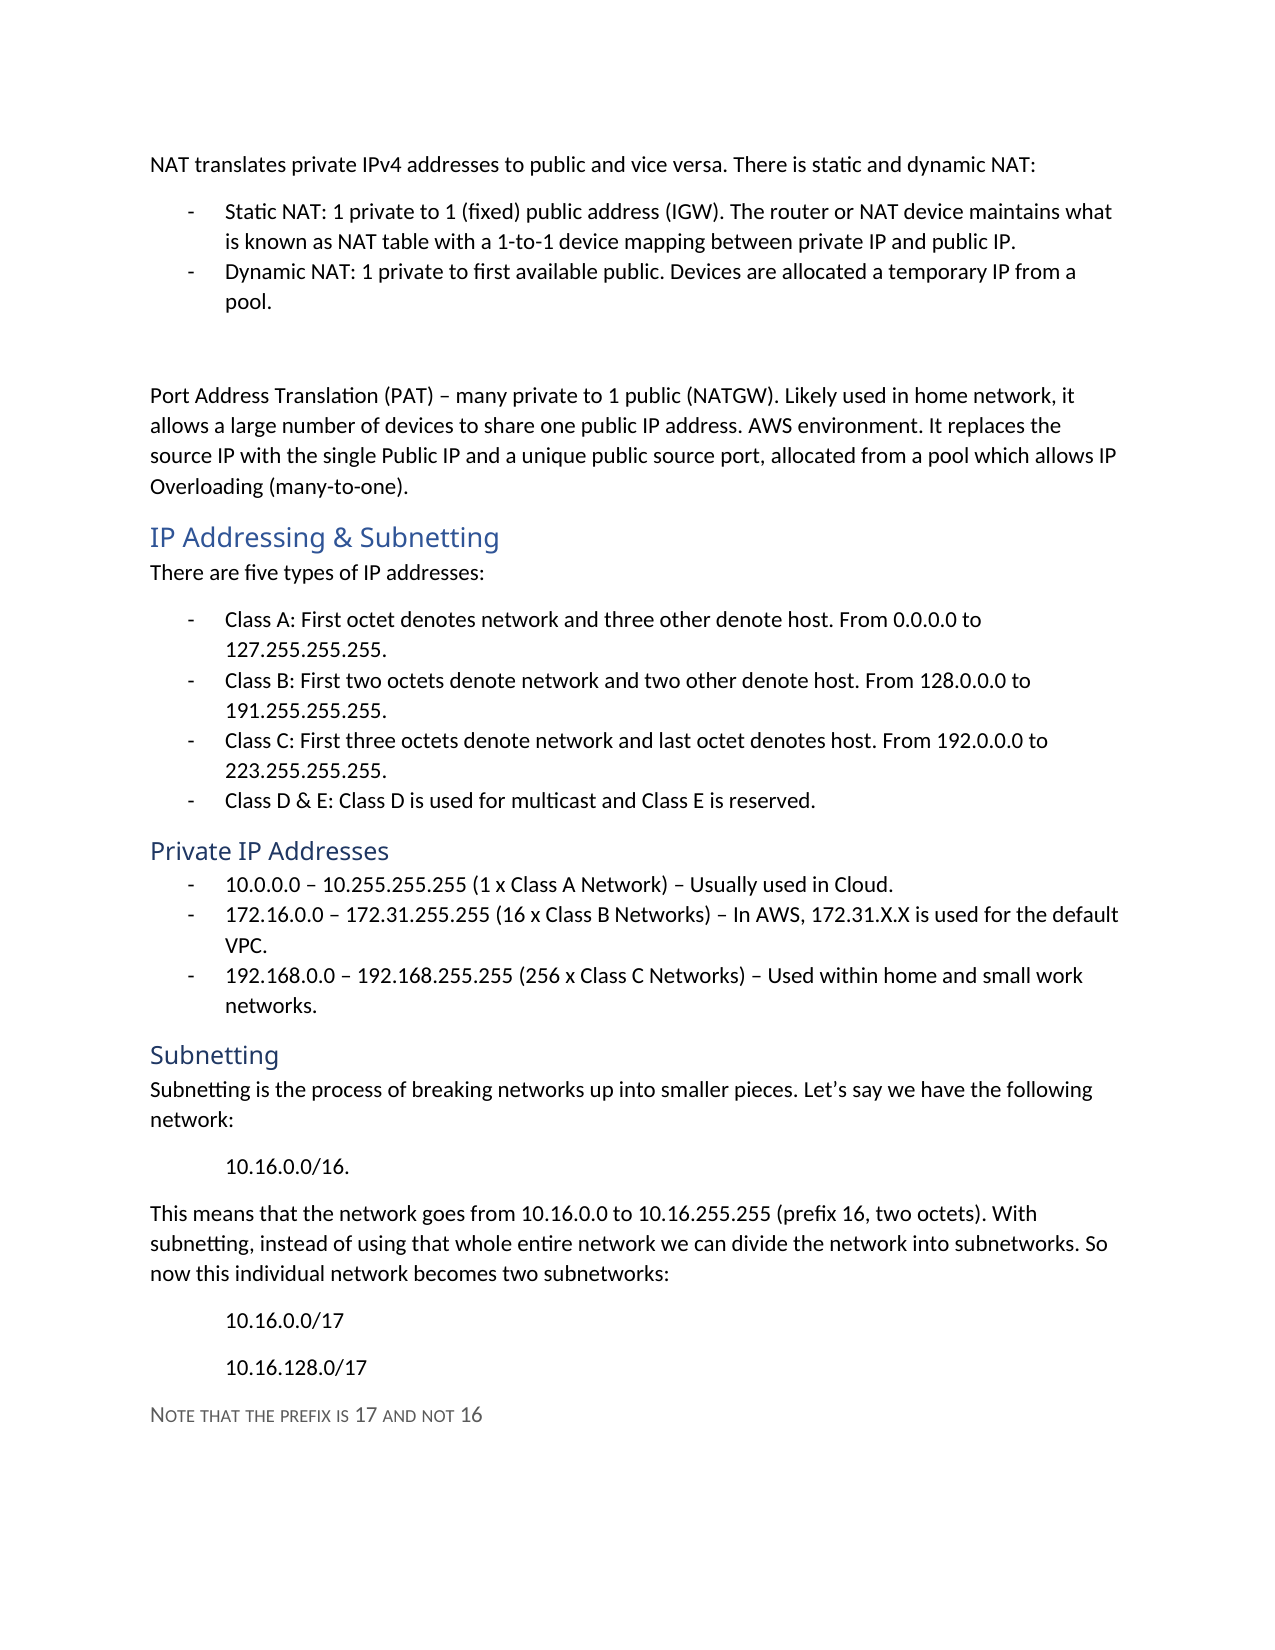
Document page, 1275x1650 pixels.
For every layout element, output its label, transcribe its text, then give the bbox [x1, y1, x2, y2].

text This means that the network goes from 10.16.0.0 to 10.16.255.255 (prefix 16, two octets). With subnetting, instead of using that whole entire network we can divide the network into subnetworks. So now this individual network becomes two subnetworks: [150, 1199, 1125, 1287]
list Class B: First two octets denote network and two other denote host. From 128.0.0.0 to 191.255.255.255. [187, 666, 1125, 724]
text There are five types of IP addresses: [150, 558, 1125, 587]
text Port Address Translation (PAT) – many private to 1 public (NATGW). Likely used in home network, it allows a large number of devices to share one public IP address. AWS environment. It replaces the source IP with the single Public IP and a unique public source port, allocated from a pool which allows IP Overloading (many-to-one). [150, 381, 1125, 500]
text 10.16.0.0/16. [150, 1152, 1125, 1180]
subtitle IP Addressing & Subnetting [150, 519, 1125, 556]
list Class A: First octet denotes network and three other denote host. From 0.0.0.0 to 127.255.255.255. [187, 605, 1125, 664]
text 10.16.128.0/17 [150, 1353, 1125, 1381]
list 10.0.0.0 – 10.255.255.255 (1 x Class A Network) – Usually used in Cloud. [187, 870, 1125, 898]
subtitle Subnetting [150, 1038, 1125, 1072]
text NAT translates private IPv4 addresses to public and vice versa. There is static and dynamic NAT: [150, 150, 1125, 178]
list Static NAT: 1 private to 1 (fixed) public address (IGW). The router or NAT device maintains what is known as NAT table with a 1-to-1 device mapping between private IP and public IP. [187, 197, 1125, 255]
list Class C: First three octets denote network and last octet denotes host. From 192.0.0.0 to 223.255.255.255. [187, 726, 1125, 784]
subtitle Private IP Addresses [150, 833, 1125, 868]
list 172.16.0.0 – 172.31.255.255 (16 x Class B Networks) – In AWS, 172.31.X.X is used for the default VPC. [187, 901, 1125, 959]
text Note that the prefix is 17 and not 16 [150, 1400, 1125, 1428]
text Subnetting is the process of breaking networks up into smaller pieces. Let’s say we have the following network: [150, 1075, 1125, 1133]
list 192.168.0.0 – 192.168.255.255 (256 x Class C Networks) – Used within home and small work networks. [187, 961, 1125, 1019]
list Dynamic NAT: 1 private to first available public. Devices are allocated a temporary IP from a pool. [187, 257, 1125, 316]
list Class D & E: Class D is used for multicast and Class E is reserved. [187, 787, 1125, 815]
text 10.16.0.0/17 [150, 1306, 1125, 1334]
